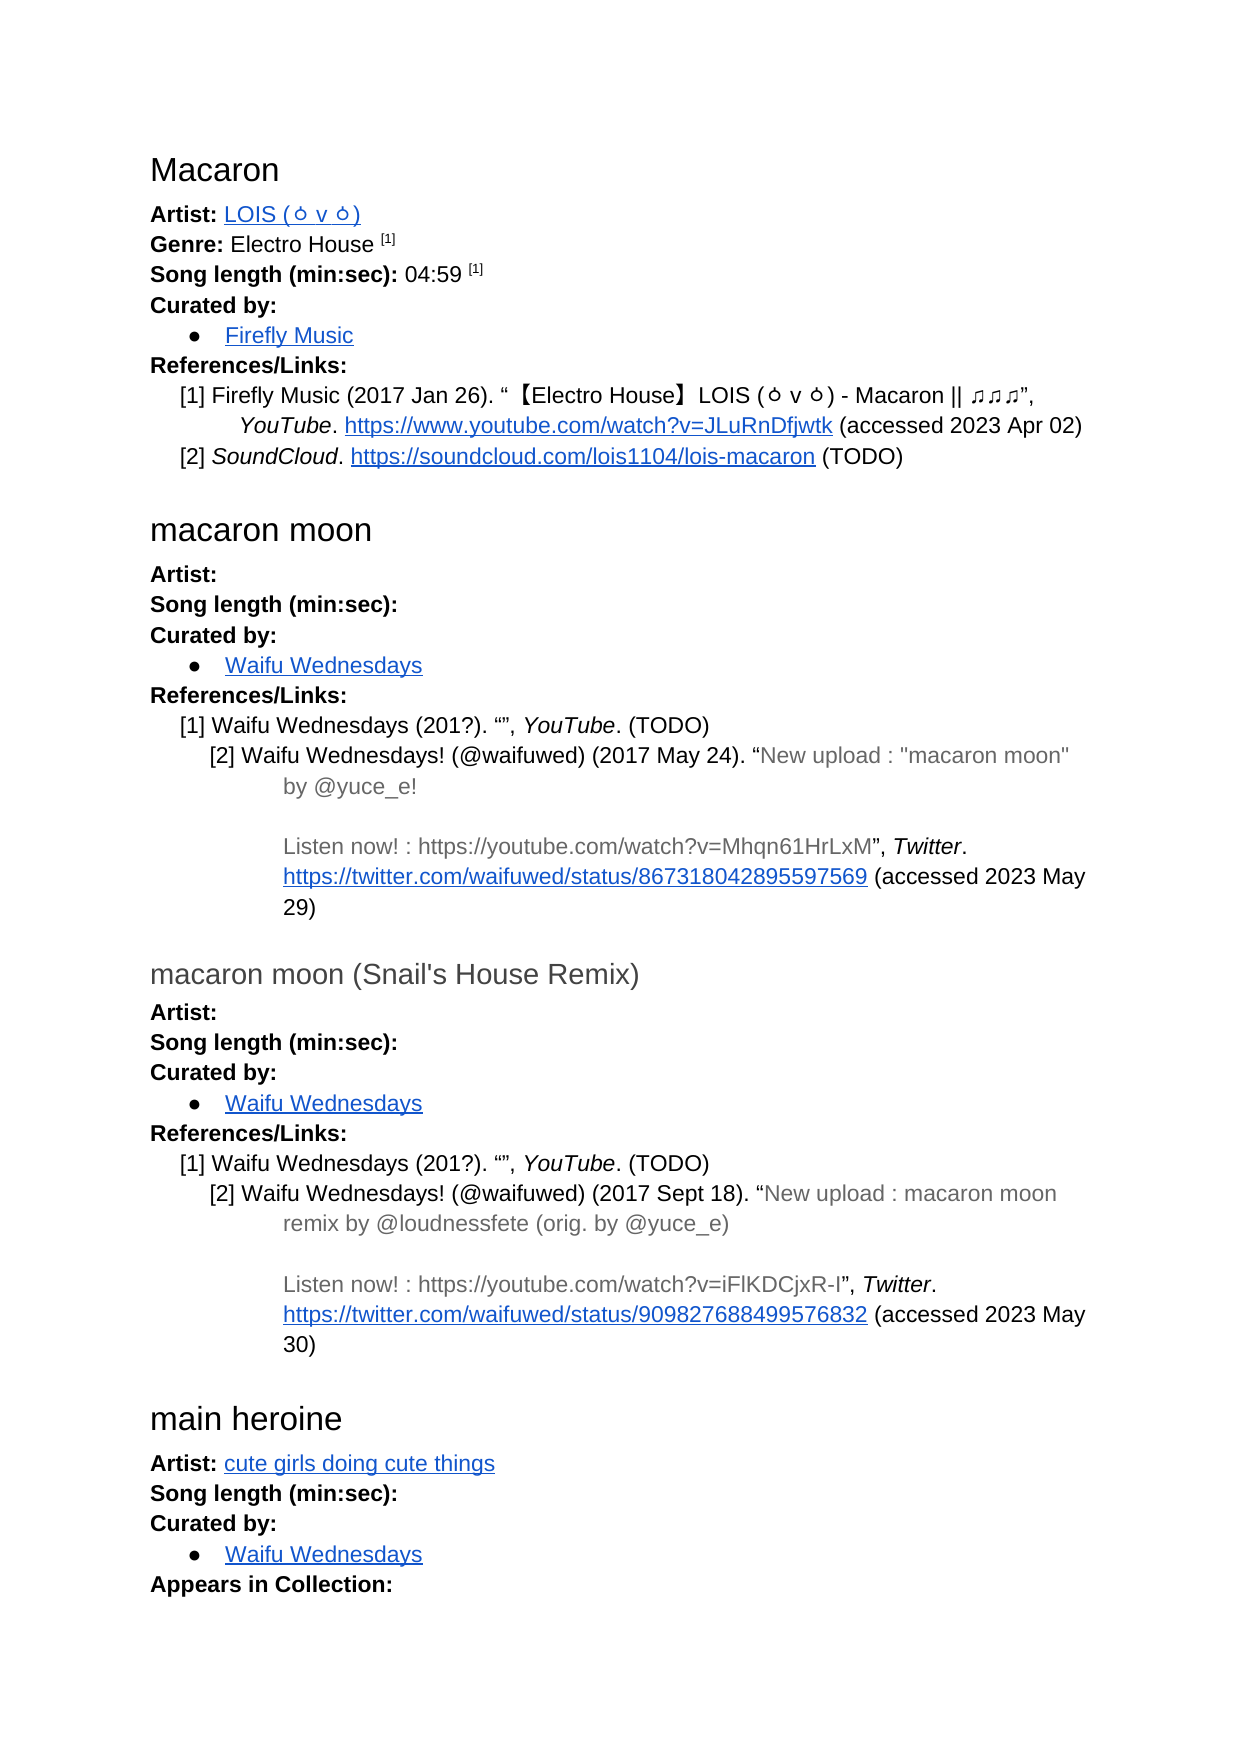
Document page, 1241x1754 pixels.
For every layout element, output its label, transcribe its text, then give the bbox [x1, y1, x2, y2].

text [1] Firefly Music (2017 Jan 26). “【Electro House】LOIS (ㆁvㆁ) - Macaron || ♫♫♫”, YouTube. https://www.youtube.com/watch?v=JLuRnDfjwtk (accessed 2023 Apr 02) [179, 382, 1090, 439]
text Curated by: [150, 622, 1090, 648]
text [2] Waifu Wednesdays! (@waifuwed) (2017 May 24). “New upload : "macaron moon" by @yuce_e! Listen now! : https://youtube.com/watch?v=Mhqn61HrLxM”, Twitter. https://twitter.com/waifuwed/status/867318042895597569 (accessed 2023 May 29) [209, 742, 1090, 920]
text Genre: Electro House [1] [150, 231, 1090, 257]
text Artist: [150, 561, 1090, 588]
text Curated by: [150, 1059, 1090, 1086]
text Curated by: [150, 292, 1090, 318]
text Curated by: [150, 1510, 1090, 1537]
subtitle macaron moon [150, 510, 1090, 549]
text Song length (min:sec): [150, 1480, 1090, 1506]
text [2] Waifu Wednesdays! (@waifuwed) (2017 Sept 18). “New upload : macaron moon remix by @loudnessfete (orig. by @yuce_e) Listen now! : https://youtube.com/watch?v=iFlKDCjxR-I”, Twitter. https://twitter.com/waifuwed/status/909827688499576832 (accessed 2023 May 30) [209, 1180, 1090, 1358]
text References/Links: [150, 1120, 1090, 1146]
list Waifu Wednesdays [187, 1089, 1090, 1116]
list Waifu Wednesdays [187, 652, 1090, 678]
text Appears in Collection: [150, 1571, 1090, 1597]
text Artist: LOIS (ㆁvㆁ) [150, 201, 1090, 227]
text [1] Waifu Wednesdays (201?). “”, YouTube. (TODO) [179, 1150, 1090, 1176]
text [1] Waifu Wednesdays (201?). “”, YouTube. (TODO) [179, 712, 1090, 739]
subtitle main heroine [150, 1399, 1090, 1437]
text Song length (min:sec): [150, 591, 1090, 618]
text Song length (min:sec): [150, 1029, 1090, 1056]
list Waifu Wednesdays [187, 1541, 1090, 1567]
list Firefly Music [187, 322, 1090, 348]
text References/Links: [150, 682, 1090, 708]
subtitle Macaron [150, 150, 1090, 188]
text Artist: cute girls doing cute things [150, 1450, 1090, 1476]
text Song length (min:sec): 04:59 [1] [150, 261, 1090, 288]
text References/Links: [150, 352, 1090, 378]
text [2] SoundCloud. https://soundcloud.com/lois1104/lois-macaron (TODO) [179, 443, 1090, 469]
text Artist: [150, 999, 1090, 1025]
subtitle macaron moon (Snail's House Remix) [150, 957, 1090, 991]
